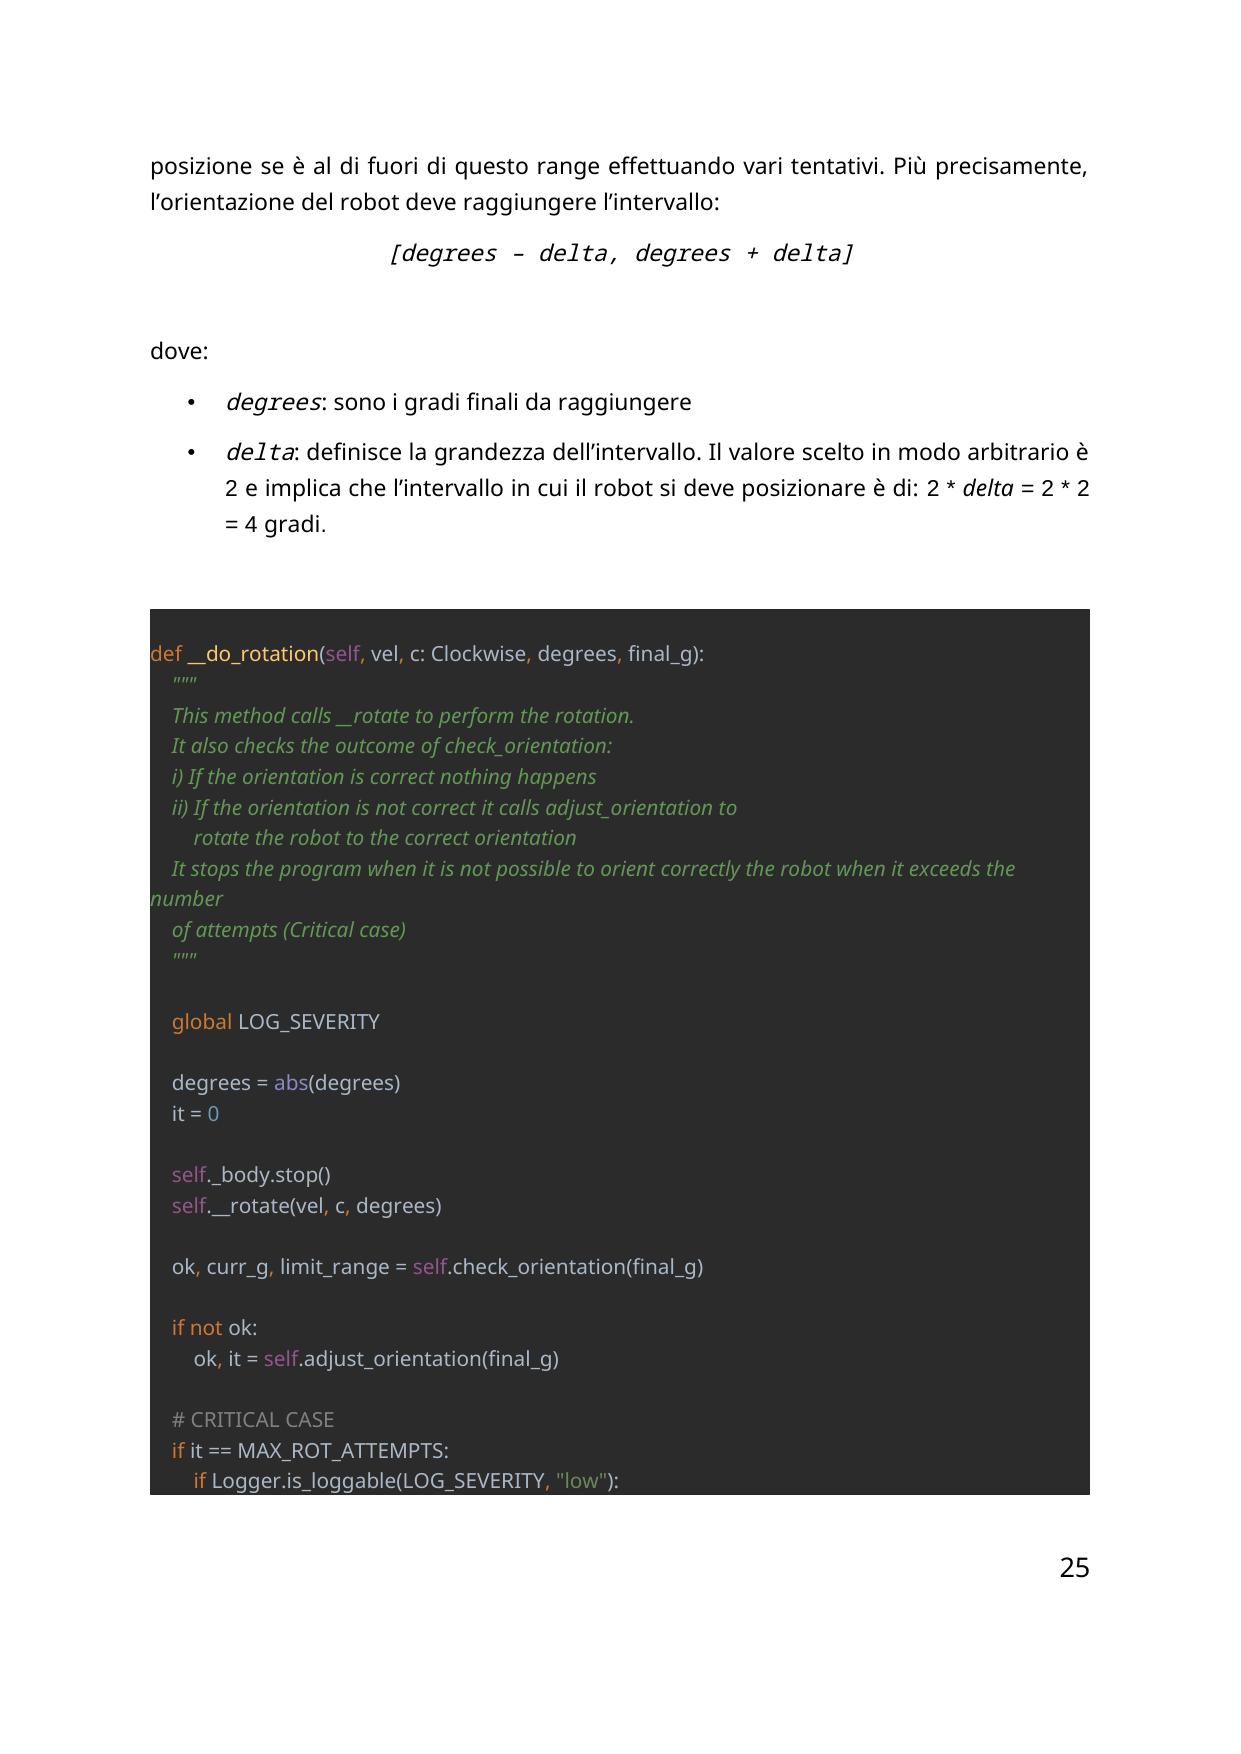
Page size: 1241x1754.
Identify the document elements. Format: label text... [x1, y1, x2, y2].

text dove: [150, 335, 1090, 366]
text def __do_rotation(self, vel, c: Clockwise, degrees, final_g): """ This method calls __rotate to perform the rotation. It also checks the outcome of check_orientation: i) If the orientation is correct nothing happens ii) If the orientation is not correct it calls adjust_orientation to rotate the robot to the correct orientation It stops the program when it is not possible to orient correctly the robot when it exceeds the number of attempts (Critical case) """ global LOG_SEVERITY degrees = abs(degrees) it = 0 self._body.stop() self.__rotate(vel, c, degrees) ok, curr_g, limit_range = self.check_orientation(final_g) if not ok: ok, it = self.adjust_orientation(final_g) # CRITICAL CASE if it == MAX_ROT_ATTEMPTS: if Logger.is_loggable(LOG_SEVERITY, "low"): [150, 609, 1090, 1495]
text posizione se è al di fuori di questo range effettuando vari tentativi. Più precisamente, l’orientazione del robot deve raggiungere l’intervallo: [150, 150, 1090, 217]
list degrees: sono i gradi finali da raggiungere [187, 385, 1090, 417]
list delta: definisce la grandezza dell’intervallo. Il valore scelto in modo arbitrario è 2 e implica che l’intervallo in cui il robot si deve posizionare è di: 2 * delta = 2 * 2 = 4 gradi. [187, 436, 1090, 539]
text [degrees – delta, degrees + delta] [150, 236, 1090, 268]
